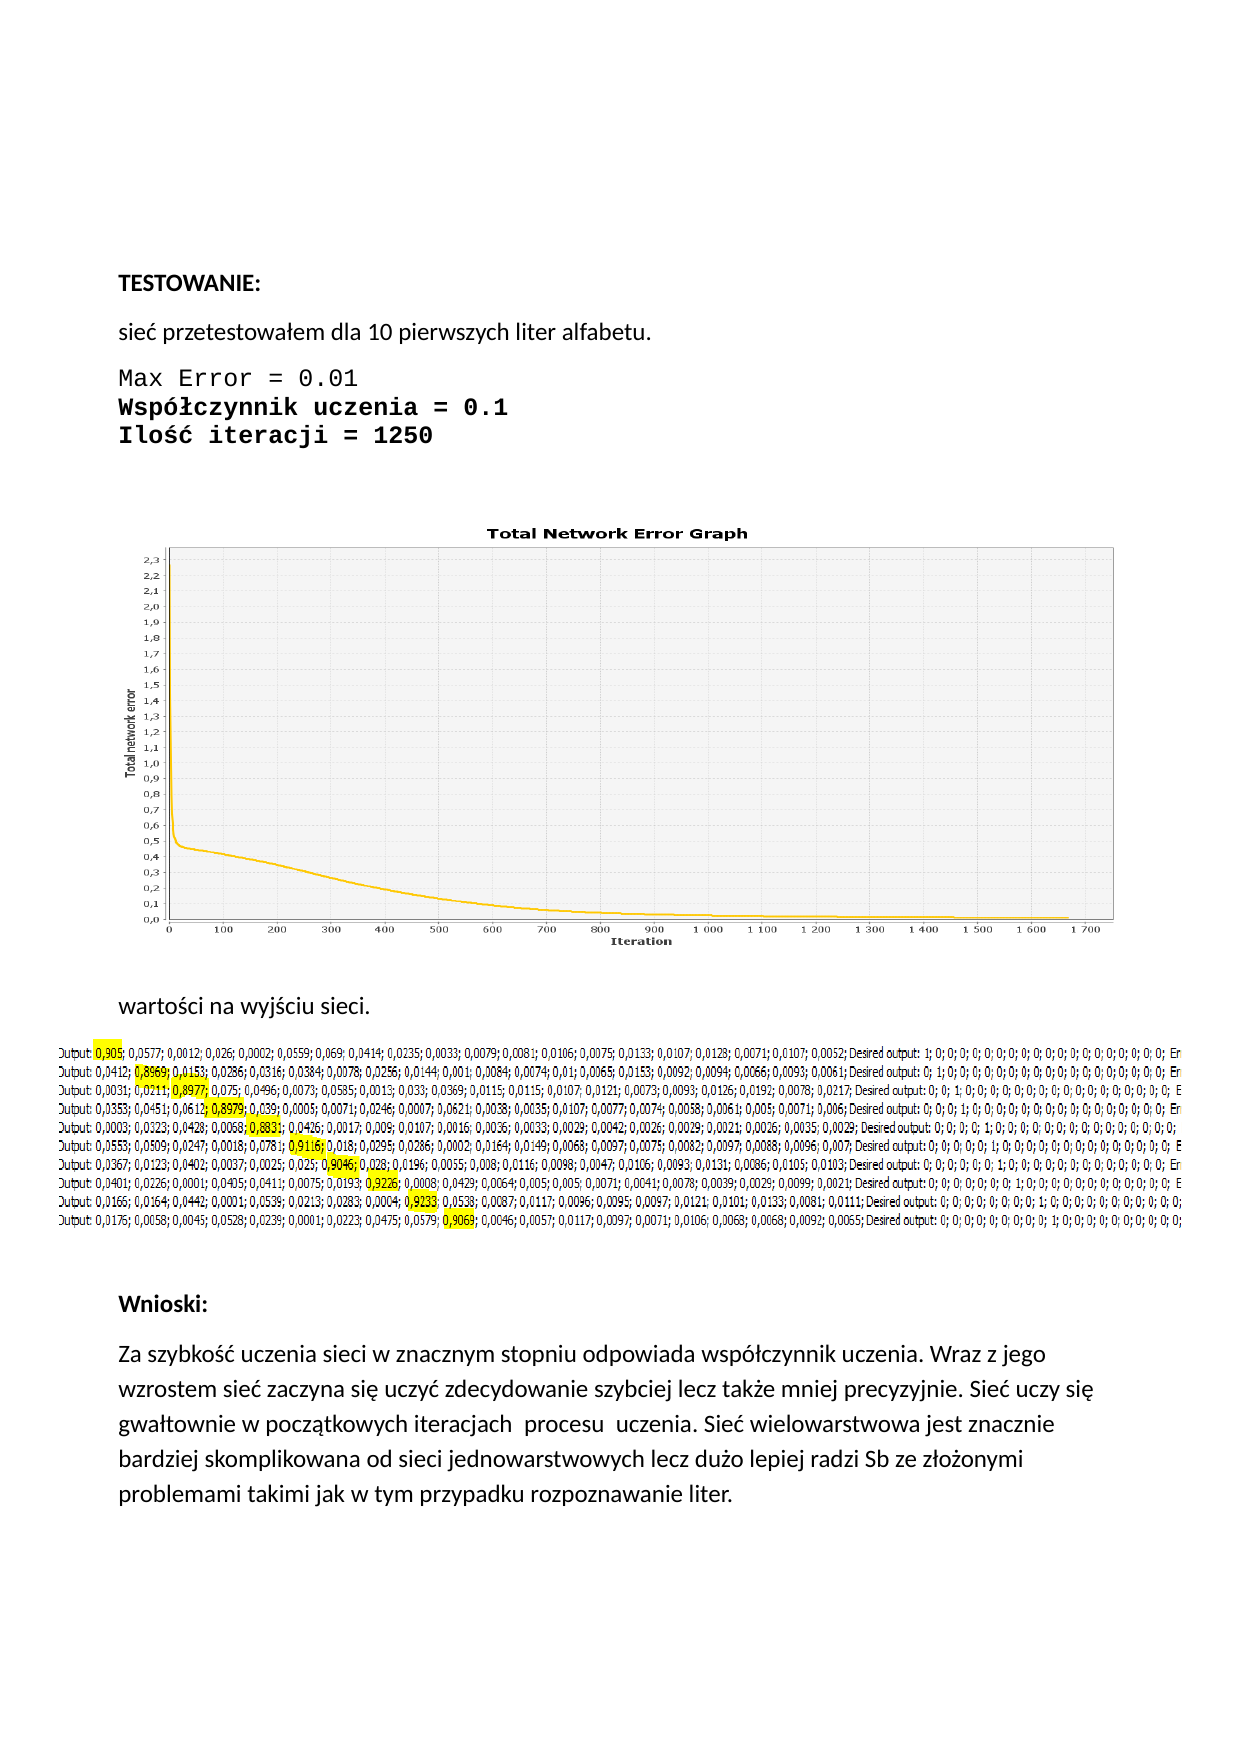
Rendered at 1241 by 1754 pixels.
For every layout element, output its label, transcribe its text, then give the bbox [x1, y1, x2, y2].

text sieć przetestowałem dla 10 pierwszych liter alfabetu. [118, 316, 1122, 347]
text Ilość iteracji = 1250 [118, 423, 1122, 451]
text wartości na wyjściu sieci. [118, 990, 1122, 1021]
text Za szybkość uczenia sieci w znacznym stopniu odpowiada współczynnik uczenia. Wraz z jego wzrostem sieć zaczyna się uczyć zdecydowanie szybciej lecz także mniej precyzyjnie. Sieć uczy się gwałtownie w początkowych iteracjach procesu uczenia. Sieć wielowarstwowa jest znacznie bardziej skomplikowana od sieci jednowarstwowych lecz dużo lepiej radzi Sb ze złożonymi problemami takimi jak w tym przypadku rozpoznawanie liter. [118, 1338, 1122, 1509]
text TESTOWANIE: [118, 267, 1122, 297]
picture [118, 525, 1123, 951]
text Współczynnik uczenia = 0.1 [118, 394, 1122, 423]
text Max Error = 0.01 [118, 366, 1122, 394]
picture [59, 1039, 1182, 1235]
text Wnioski: [118, 1289, 1122, 1319]
